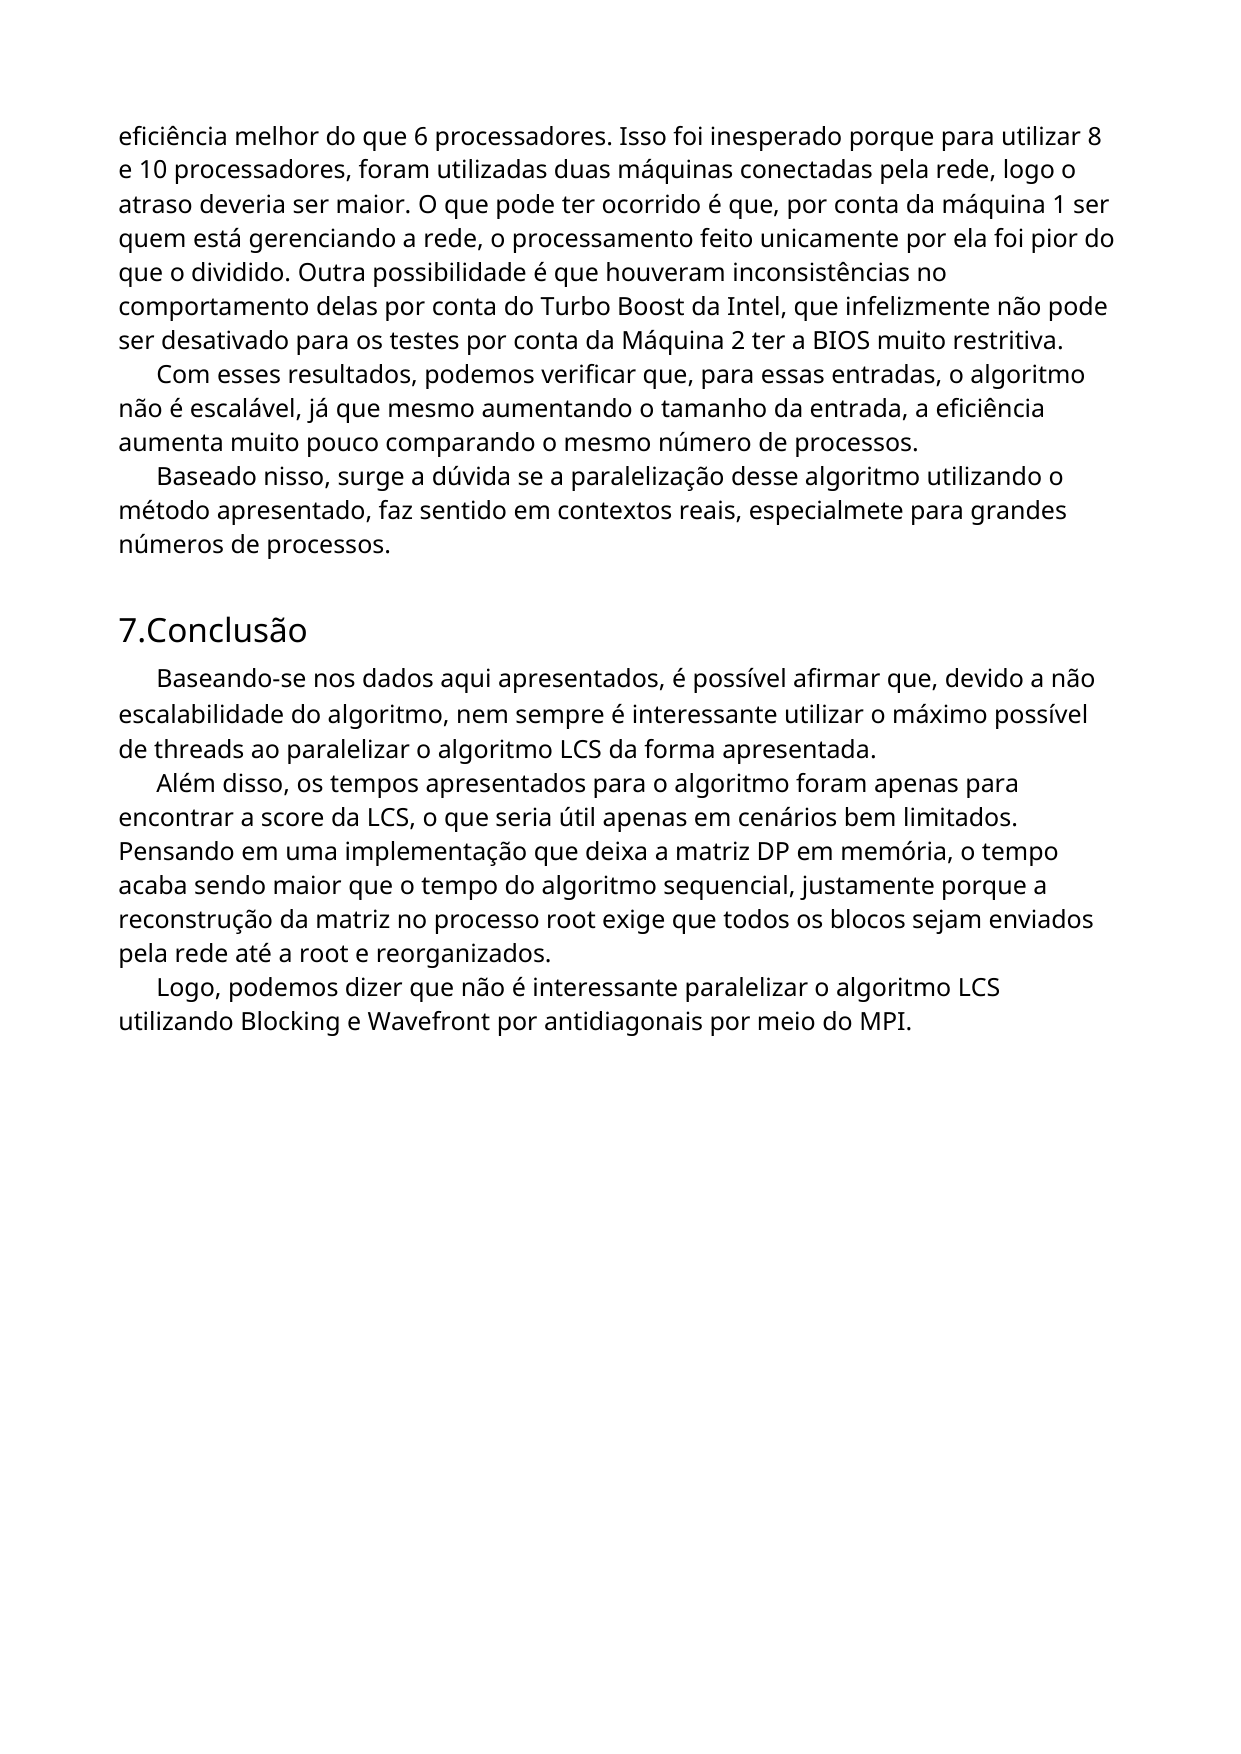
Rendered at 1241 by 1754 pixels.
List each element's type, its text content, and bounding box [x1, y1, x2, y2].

text eficiência melhor do que 6 processadores. Isso foi inesperado porque para utilizar 8 e 10 processadores, foram utilizadas duas máquinas conectadas pela rede, logo o atraso deveria ser maior. O que pode ter ocorrido é que, por conta da máquina 1 ser quem está gerenciando a rede, o processamento feito unicamente por ela foi pior do que o dividido. Outra possibilidade é que houveram inconsistências no comportamento delas por conta do Turbo Boost da Intel, que infelizmente não pode ser desativado para os testes por conta da Máquina 2 ter a BIOS muito restritiva. [118, 118, 1122, 357]
text Com esses resultados, podemos verificar que, para essas entradas, o algoritmo não é escalável, já que mesmo aumentando o tamanho da entrada, a eficiência aumenta muito pouco comparando o mesmo número de processos. [118, 357, 1122, 459]
text Baseando-se nos dados aqui apresentados, é possível afirmar que, devido a não escalabilidade do algoritmo, nem sempre é interessante utilizar o máximo possível de threads ao paralelizar o algoritmo LCS da forma apresentada. [118, 652, 1122, 765]
text Além disso, os tempos apresentados para o algoritmo foram apenas para encontrar a score da LCS, o que seria útil apenas em cenários bem limitados. Pensando em uma implementação que deixa a matriz DP em memória, o tempo acaba sendo maior que o tempo do algoritmo sequencial, justamente porque a reconstrução da matriz no processo root exige que todos os blocos sejam enviados pela rede até a root e reorganizados. [118, 765, 1122, 970]
text Logo, podemos dizer que não é interessante paralelizar o algoritmo LCS utilizando Blocking e Wavefront por antidiagonais por meio do MPI. [118, 970, 1122, 1038]
text 7.Conclusão [118, 606, 1122, 652]
text Baseado nisso, surge a dúvida se a paralelização desse algoritmo utilizando o método apresentado, faz sentido em contextos reais, especialmete para grandes números de processos. [118, 459, 1122, 561]
